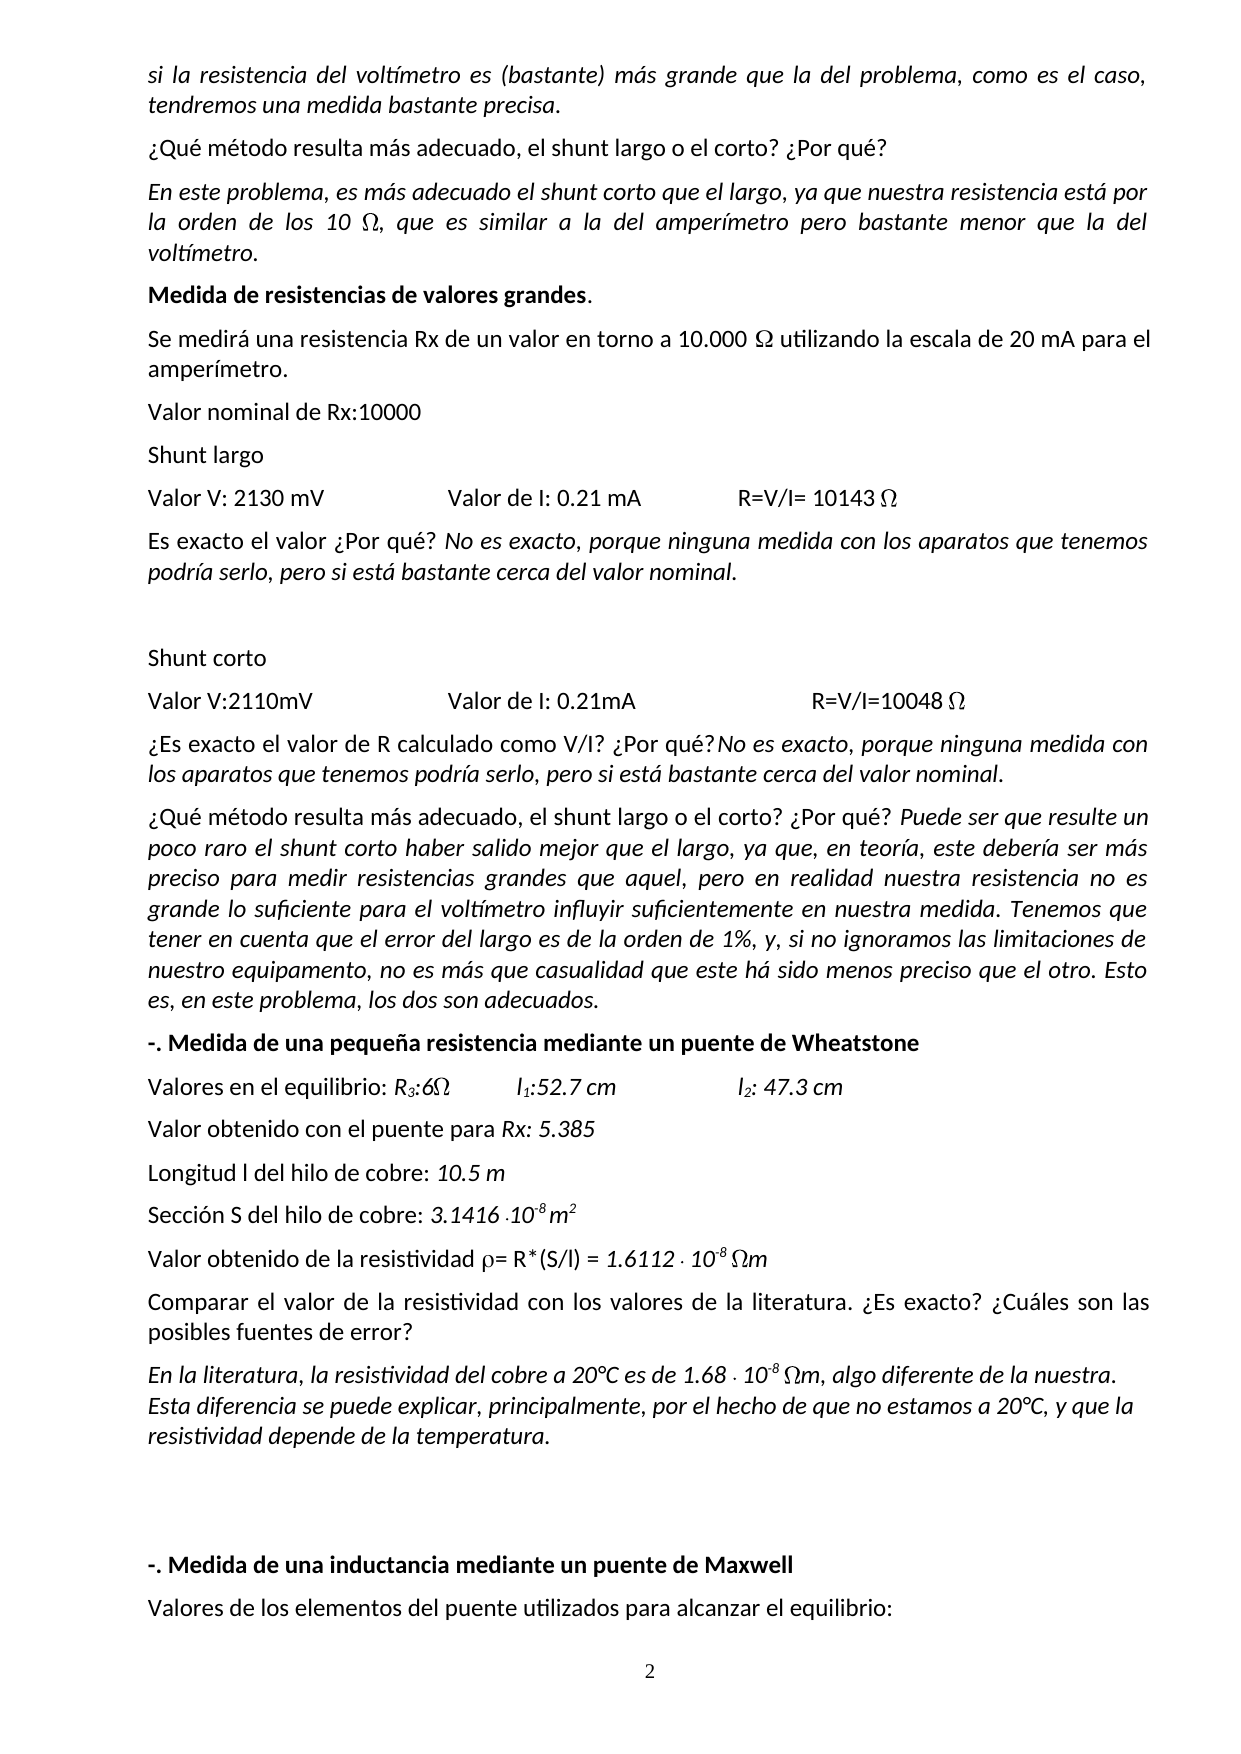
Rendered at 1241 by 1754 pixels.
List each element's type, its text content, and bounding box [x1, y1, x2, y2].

text Sección S del hilo de cobre: 3.1416 10-8 m2 [148, 1200, 1152, 1230]
text Medida de resistencias de valores grandes. [148, 280, 1152, 310]
text En este problema, es más adecuado el shunt corto que el largo, ya que nuestra resistencia está por la orden de los 10 , que es similar a la del amperímetro pero bastante menor que la del voltímetro. [148, 176, 1152, 267]
text -. Medida de una inductancia mediante un puente de Maxwell [148, 1549, 1152, 1580]
text ¿Qué método resulta más adecuado, el shunt largo o el corto? ¿Por qué? [148, 133, 1152, 163]
text Valores de los elementos del puente utilizados para alcanzar el equilibrio: [148, 1592, 1152, 1623]
text ¿Qué método resulta más adecuado, el shunt largo o el corto? ¿Por qué? Puede ser que resulte un poco raro el shunt corto haber salido mejor que el largo, ya que, en teoría, este debería ser más preciso para medir resistencias grandes que aquel, pero en realidad nuestra resistencia no es grande lo suficiente para el voltímetro influyir suficientemente en nuestra medida. Tenemos que tener en cuenta que el error del largo es de la orden de 1%, y, si no ignoramos las limitaciones de nuestro equipamento, no es más que casualidad que este há sido menos preciso que el otro. Esto es, en este problema, los dos son adecuados. [148, 801, 1152, 1015]
text si la resistencia del voltímetro es (bastante) más grande que la del problema, como es el caso, tendremos una medida bastante precisa. [148, 59, 1152, 120]
text Valor V:2110mV Valor de I: 0.21mA R=V/I=10048 [148, 685, 1152, 715]
text Longitud l del hilo de cobre: 10.5 m [148, 1157, 1152, 1187]
text Se medirá una resistencia Rx de un valor en torno a 10.000 W utilizando la escala de 20 mA para el amperímetro. [148, 323, 1152, 384]
text -. Medida de una pequeña resistencia mediante un puente de Wheatstone [148, 1028, 1152, 1058]
text Valor nominal de Rx:10000 [148, 396, 1152, 427]
text Valor obtenido con el puente para Rx: 5.385 [148, 1114, 1152, 1144]
text Comparar el valor de la resistividad con los valores de la literatura. ¿Es exacto? ¿Cuáles son las posibles fuentes de error? [148, 1286, 1152, 1347]
text ¿Es exacto el valor de R calculado como V/I? ¿Por qué?No es exacto, porque ninguna medida con los aparatos que tenemos podría serlo, pero si está bastante cerca del valor nominal. [148, 728, 1152, 789]
text Valores en el equilibrio: R3:6 l1:52.7 cm l2: 47.3 cm [148, 1071, 1152, 1101]
text Valor obtenido de la resistividad r= R*(S/l) = 1.6112 10-8 m [148, 1243, 1152, 1273]
text Es exacto el valor ¿Por qué? No es exacto, porque ninguna medida con los aparatos que tenemos podría serlo, pero si está bastante cerca del valor nominal. [148, 525, 1152, 586]
text En la literatura, la resistividad del cobre a 20°C es de 1.68 10-8 m, algo diferente de la nuestra. Esta diferencia se puede explicar, principalmente, por el hecho de que no estamos a 20°C, y que la resistividad depende de la temperatura. [148, 1359, 1152, 1451]
text Shunt corto [148, 642, 1152, 672]
text Valor V: 2130 mV Valor de I: 0.21 mA R=V/I= 10143 [148, 482, 1152, 513]
text Shunt largo [148, 439, 1152, 470]
